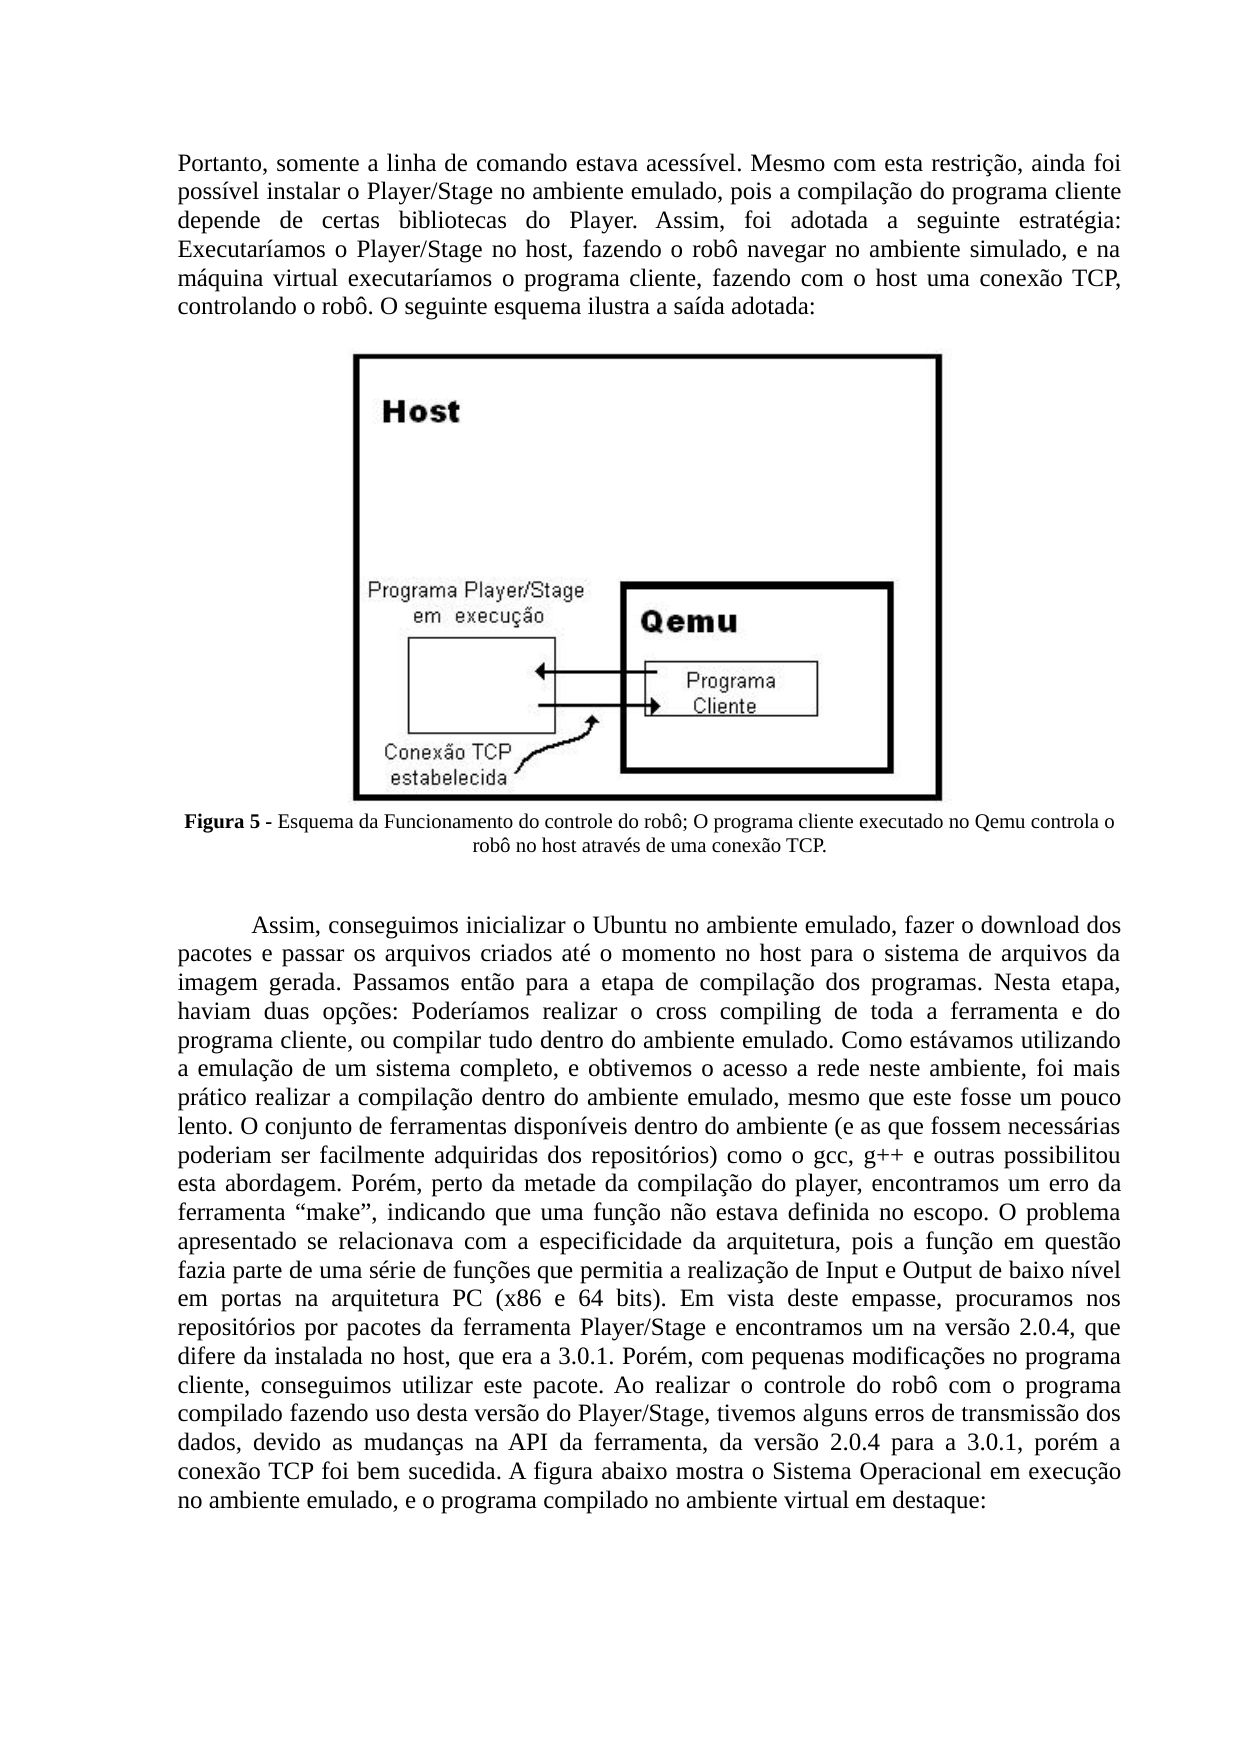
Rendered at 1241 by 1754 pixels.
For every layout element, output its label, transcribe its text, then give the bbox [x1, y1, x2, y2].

text Assim, conseguimos inicializar o Ubuntu no ambiente emulado, fazer o download dos pacotes e passar os arquivos criados até o momento no host para o sistema de arquivos da imagem gerada. Passamos então para a etapa de compilação dos programas. Nesta etapa, haviam duas opções: Poderíamos realizar o cross compiling de toda a ferramenta e do programa cliente, ou compilar tudo dentro do ambiente emulado. Como estávamos utilizando a emulação de um sistema completo, e obtivemos o acesso a rede neste ambiente, foi mais prático realizar a compilação dentro do ambiente emulado, mesmo que este fosse um pouco lento. O conjunto de ferramentas disponíveis dentro do ambiente (e as que fossem necessárias poderiam ser facilmente adquiridas dos repositórios) como o gcc, g++ e outras possibilitou esta abordagem. Porém, perto da metade da compilação do player, encontramos um erro da ferramenta “make”, indicando que uma função não estava definida no escopo. O problema apresentado se relacionava com a especificidade da arquitetura, pois a função em questão fazia parte de uma série de funções que permitia a realização de Input e Output de baixo nível em portas na arquitetura PC (x86 e 64 bits). Em vista deste empasse, procuramos nos repositórios por pacotes da ferramenta Player/Stage e encontramos um na versão 2.0.4, que difere da instalada no host, que era a 3.0.1. Porém, com pequenas modificações no programa cliente, conseguimos utilizar este pacote. Ao realizar o controle do robô com o programa compilado fazendo uso desta versão do Player/Stage, tivemos alguns erros de transmissão dos dados, devido as mudanças na API da ferramenta, da versão 2.0.4 para a 3.0.1, porém a conexão TCP foi bem sucedida. A figura abaixo mostra o Sistema Operacional em execução no ambiente emulado, e o programa compilado no ambiente virtual em destaque: [177, 910, 1122, 1513]
text Portanto, somente a linha de comando estava acessível. Mesmo com esta restrição, ainda foi possível instalar o Player/Stage no ambiente emulado, pois a compilação do programa cliente depende de certas bibliotecas do Player. Assim, foi adotada a seguinte estratégia: Executaríamos o Player/Stage no host, fazendo o robô navegar no ambiente simulado, e na máquina virtual executaríamos o programa cliente, fazendo com o host uma conexão TCP, controlando o robô. O seguinte esquema ilustra a saída adotada: [177, 148, 1122, 320]
text Figura 5 - Esquema da Funcionamento do controle do robô; O programa cliente executado no Qemu controla o robô no host através de uma conexão TCP. [177, 809, 1122, 857]
picture [347, 348, 952, 809]
